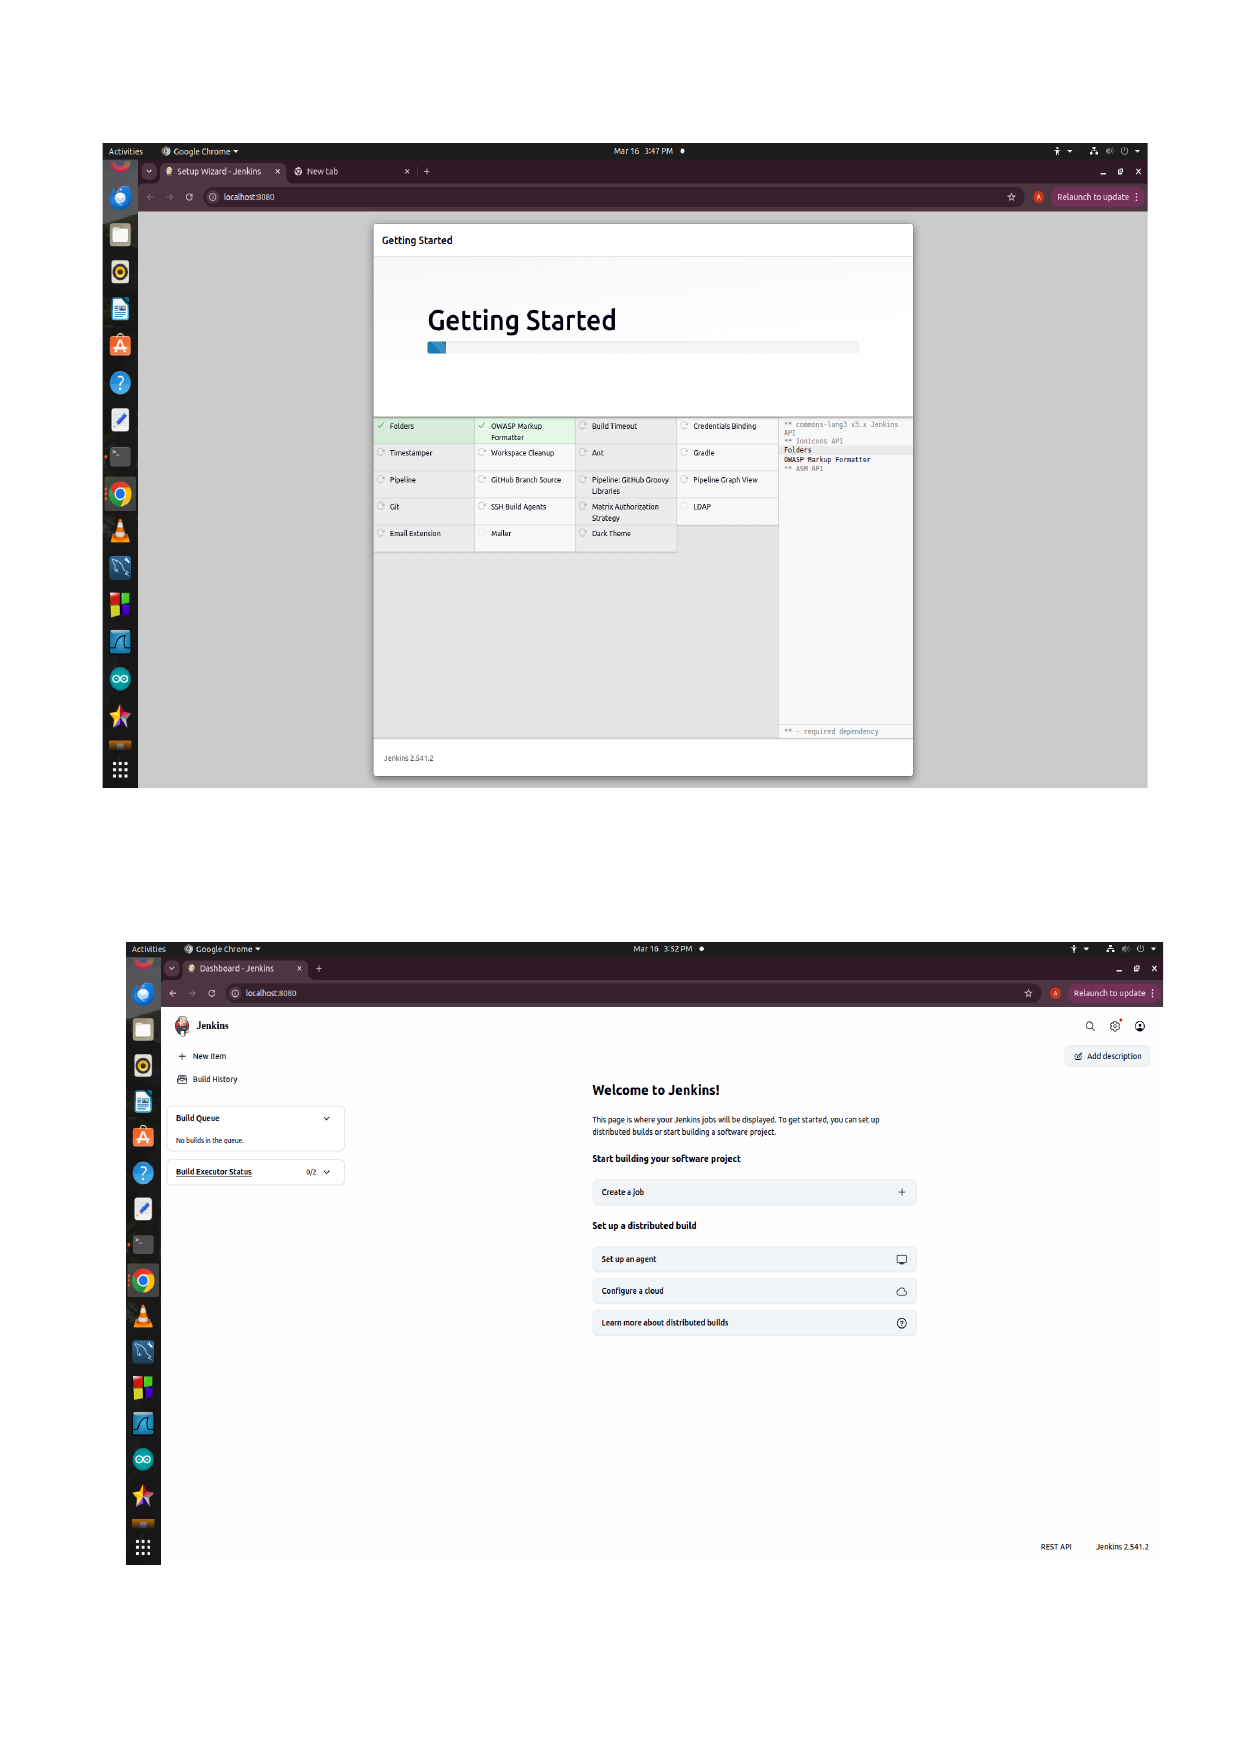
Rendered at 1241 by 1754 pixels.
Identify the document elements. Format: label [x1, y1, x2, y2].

picture [102, 143, 1148, 788]
picture [126, 942, 1164, 1565]
